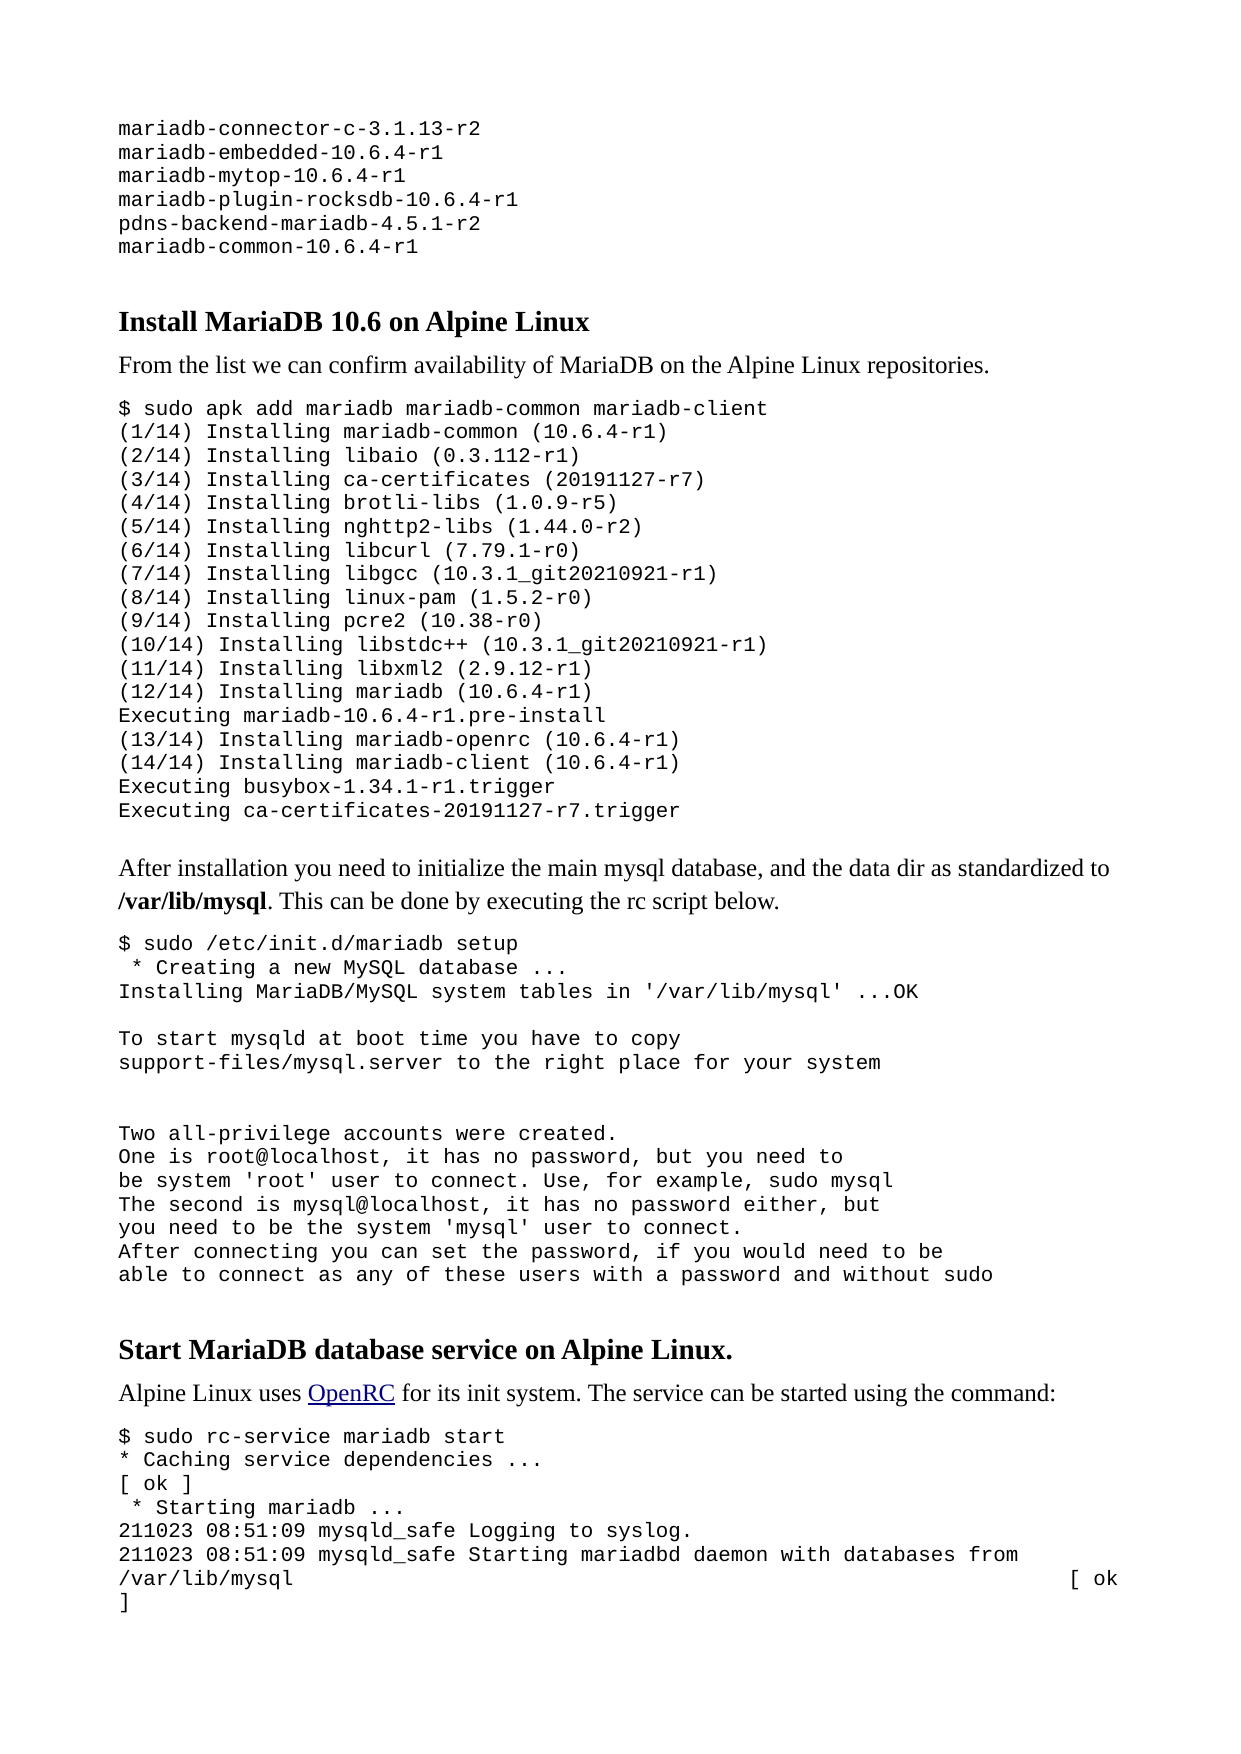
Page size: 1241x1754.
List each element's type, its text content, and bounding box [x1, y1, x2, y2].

text * Starting mariadb ... [118, 1497, 1122, 1520]
text you need to be the system 'mysql' user to connect. [118, 1217, 1122, 1241]
text From the list we can confirm availability of MariaDB on the Alpine Linux repositories. [118, 350, 1122, 379]
text (14/14) Installing mariadb-client (10.6.4-r1) [118, 752, 1122, 776]
text $ sudo /etc/init.d/mariadb setup [118, 933, 1122, 957]
subtitle Start MariaDB database service on Alpine Linux. [118, 1332, 1122, 1366]
text 211023 08:51:09 mysqld_safe Logging to syslog. [118, 1520, 1122, 1544]
text mariadb-plugin-rocksdb-10.6.4-r1 [118, 189, 1122, 213]
text (7/14) Installing libgcc (10.3.1_git20210921-r1) [118, 563, 1122, 587]
text support-files/mysql.server to the right place for your system [118, 1052, 1122, 1075]
text Executing ca-certificates-20191127-r7.trigger [118, 800, 1122, 823]
text (12/14) Installing mariadb (10.6.4-r1) [118, 681, 1122, 705]
text Executing busybox-1.34.1-r1.trigger [118, 776, 1122, 800]
text (8/14) Installing linux-pam (1.5.2-r0) [118, 587, 1122, 611]
text The second is mysql@localhost, it has no password either, but [118, 1193, 1122, 1217]
text One is root@localhost, it has no password, but you need to [118, 1146, 1122, 1170]
text mariadb-embedded-10.6.4-r1 [118, 142, 1122, 165]
text able to connect as any of these users with a password and without sudo [118, 1264, 1122, 1288]
text (3/14) Installing ca-certificates (20191127-r7) [118, 469, 1122, 492]
text (1/14) Installing mariadb-common (10.6.4-r1) [118, 421, 1122, 445]
text After installation you need to initialize the main mysql database, and the data dir as standardized to /var/lib/mysql. This can be done by executing the rc script below. [118, 853, 1122, 914]
text (2/14) Installing libaio (0.3.112-r1) [118, 445, 1122, 469]
text $ sudo apk add mariadb mariadb-common mariadb-client [118, 398, 1122, 421]
text Two all-privilege accounts were created. [118, 1123, 1122, 1146]
text * Caching service dependencies ... [ ok ] [118, 1449, 1122, 1497]
text (10/14) Installing libstdc++ (10.3.1_git20210921-r1) [118, 634, 1122, 658]
subtitle Install MariaDB 10.6 on Alpine Linux [118, 304, 1122, 338]
text To start mysqld at boot time you have to copy [118, 1028, 1122, 1052]
text mariadb-connector-c-3.1.13-r2 [118, 118, 1122, 142]
text After connecting you can set the password, if you would need to be [118, 1241, 1122, 1264]
text be system 'root' user to connect. Use, for example, sudo mysql [118, 1170, 1122, 1193]
text mariadb-mytop-10.6.4-r1 [118, 165, 1122, 189]
text mariadb-common-10.6.4-r1 [118, 236, 1122, 260]
text (6/14) Installing libcurl (7.79.1-r0) [118, 539, 1122, 563]
text pdns-backend-mariadb-4.5.1-r2 [118, 213, 1122, 236]
text (5/14) Installing nghttp2-libs (1.44.0-r2) [118, 516, 1122, 539]
text 211023 08:51:09 mysqld_safe Starting mariadbd daemon with databases from /var/lib/mysql [ ok ] [118, 1544, 1122, 1615]
text Installing MariaDB/MySQL system tables in '/var/lib/mysql' ...OK [118, 981, 1122, 1004]
text (9/14) Installing pcre2 (10.38-r0) [118, 611, 1122, 634]
text Alpine Linux uses OpenRC for its init system. The service can be started using the command: [118, 1378, 1122, 1407]
text (13/14) Installing mariadb-openrc (10.6.4-r1) [118, 729, 1122, 752]
text (4/14) Installing brotli-libs (1.0.9-r5) [118, 492, 1122, 516]
text * Creating a new MySQL database ... [118, 957, 1122, 981]
text Executing mariadb-10.6.4-r1.pre-install [118, 705, 1122, 729]
text $ sudo rc-service mariadb start [118, 1426, 1122, 1449]
text (11/14) Installing libxml2 (2.9.12-r1) [118, 658, 1122, 681]
